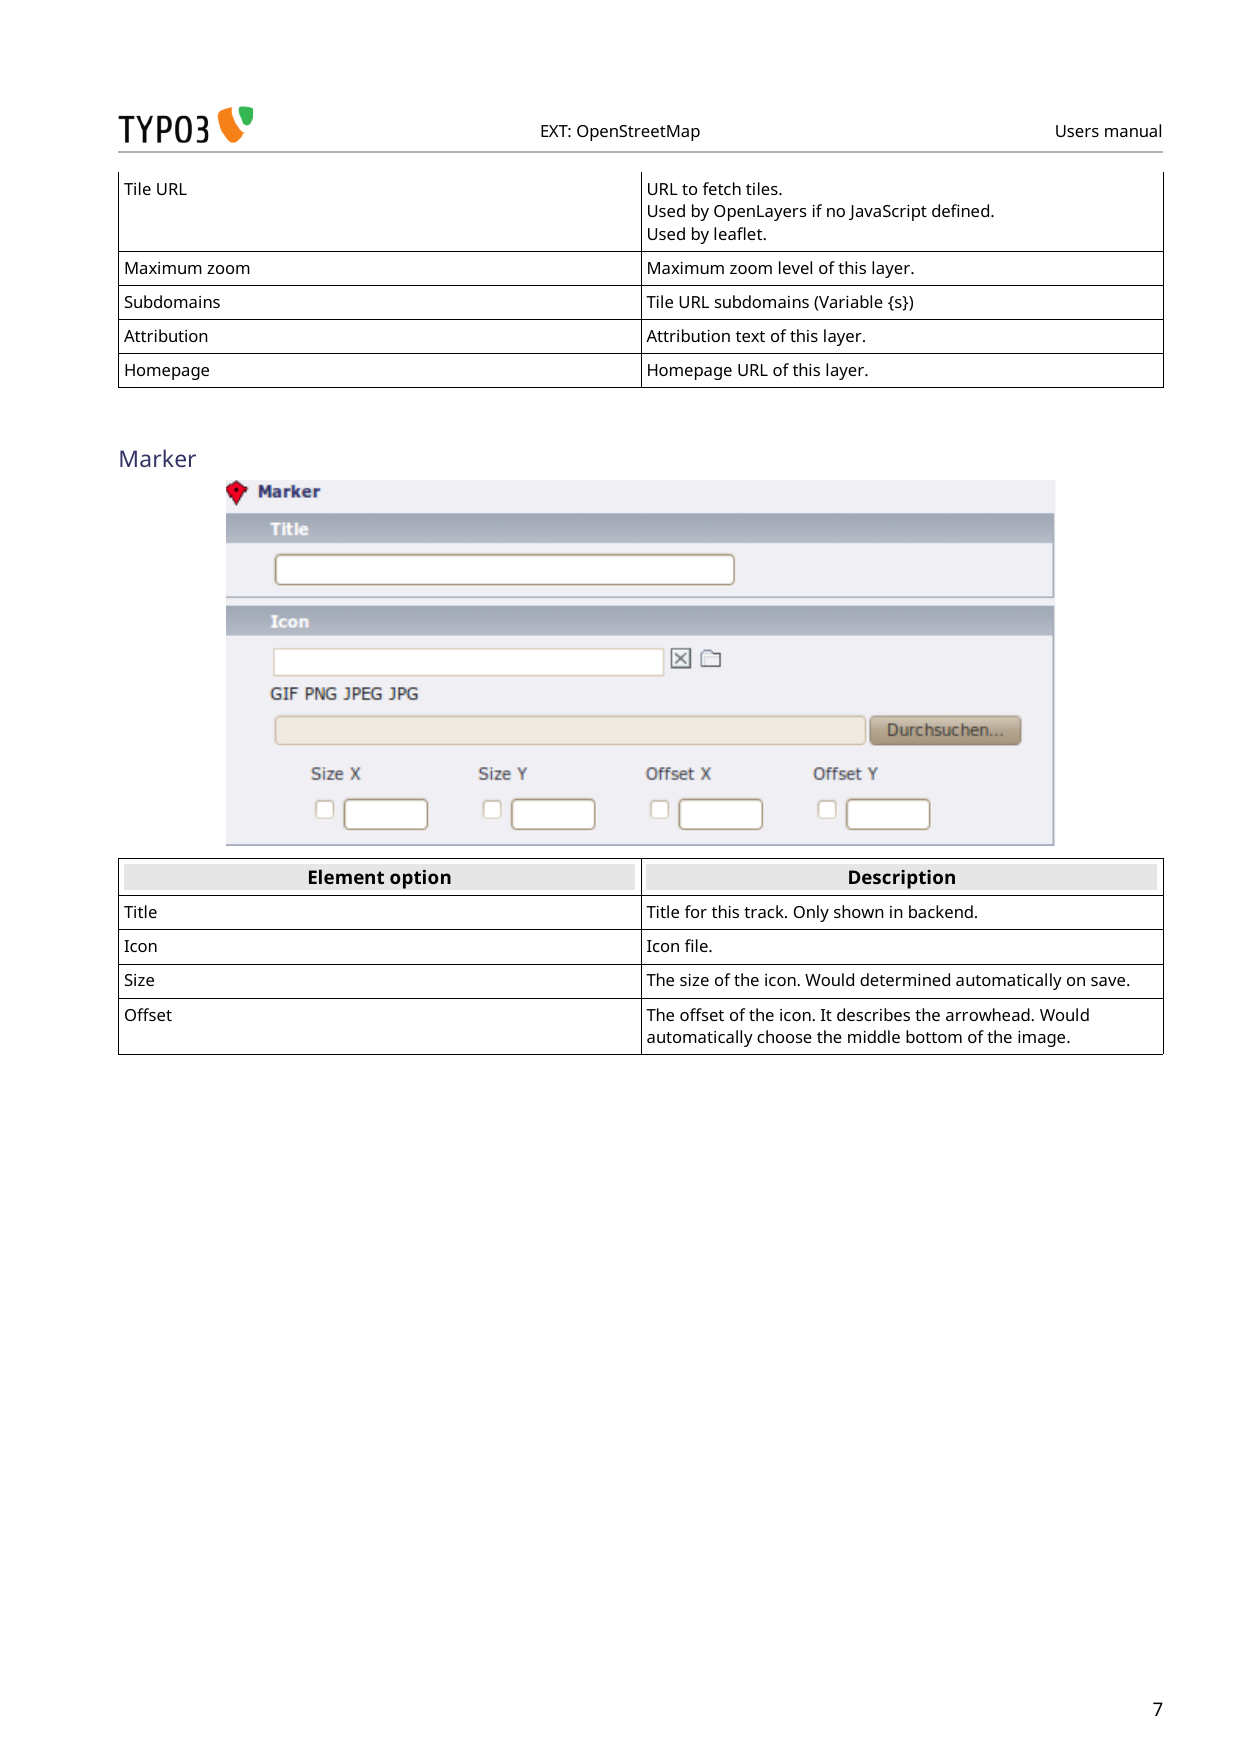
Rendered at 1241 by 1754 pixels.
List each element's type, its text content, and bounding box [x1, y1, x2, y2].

table_cell Icon [119, 930, 641, 964]
table_cell Tile URL subdomains (Variable {s}) [642, 286, 1163, 319]
table_cell Homepage URL of this layer. [642, 354, 1163, 387]
table_cell Title [119, 896, 641, 929]
table_cell Maximum zoom [119, 252, 641, 285]
subtitle Marker [118, 443, 1163, 474]
table_cell Icon file. [642, 930, 1163, 964]
table_cell Attribution text of this layer. [642, 320, 1163, 353]
picture [226, 480, 1056, 846]
table_cell The offset of the icon. It describes the arrowhead. Would automatically choose the middle bottom of the image. [642, 999, 1163, 1054]
table_cell Subdomains [119, 286, 641, 319]
table_cell Attribution [119, 320, 641, 353]
picture [118, 106, 254, 143]
table_cell The size of the icon. Would determined automatically on save. [642, 965, 1163, 998]
table_cell Size [119, 965, 641, 998]
table_cell Offset [119, 999, 641, 1054]
table_cell Tile URL [119, 172, 641, 251]
table_header Element option [119, 859, 641, 895]
table_cell Title for this track. Only shown in backend. [642, 896, 1163, 929]
table_header Description [642, 859, 1163, 895]
table_cell Maximum zoom level of this layer. [642, 252, 1163, 285]
table_cell Homepage [119, 354, 641, 387]
table_cell URL to fetch tiles. Used by OpenLayers if no JavaScript defined. Used by leaflet. [642, 172, 1163, 251]
